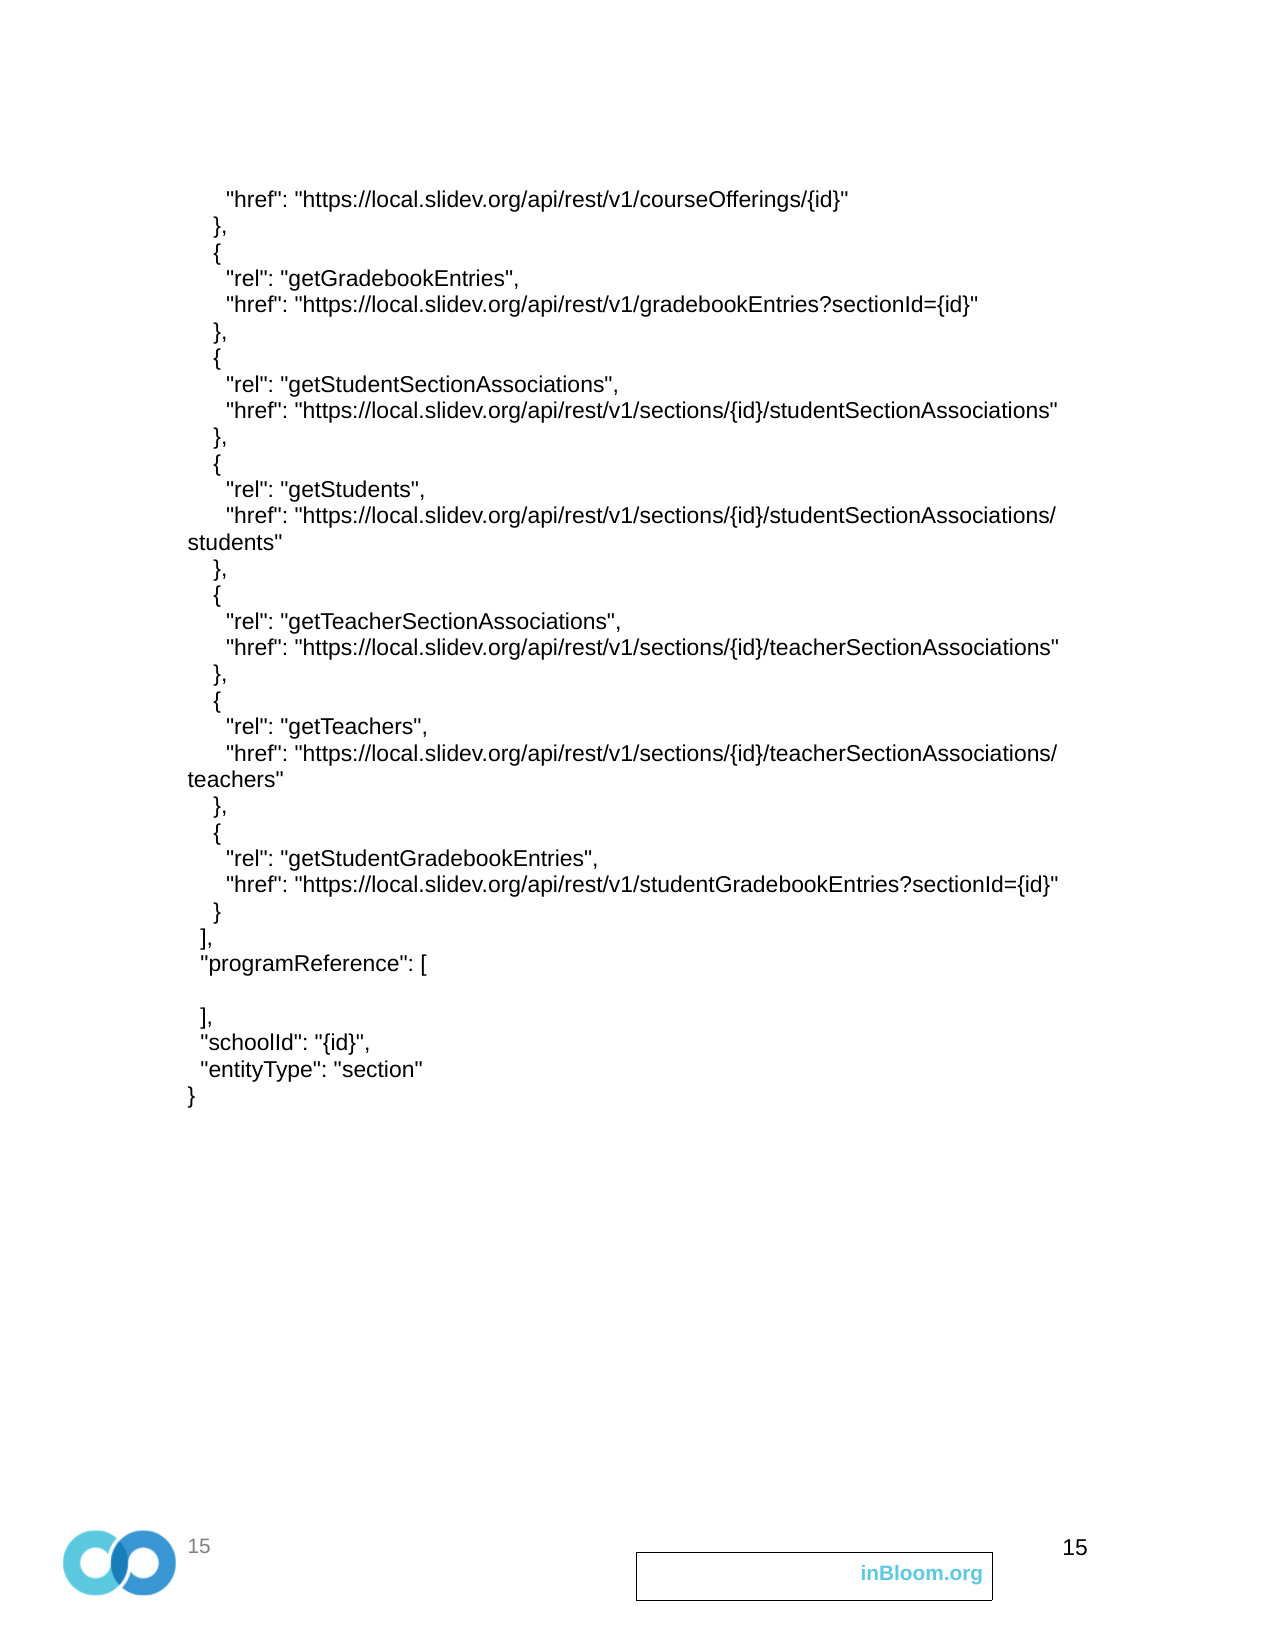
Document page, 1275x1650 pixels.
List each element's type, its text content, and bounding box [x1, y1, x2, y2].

text "rel": "getStudentGradebookEntries", [187, 845, 1087, 871]
text "href": "https://local.slidev.org/api/rest/v1/sections/{id}/studentSectionAssociations" [187, 397, 1087, 423]
text }, [187, 555, 1087, 581]
text "href": "https://local.slidev.org/api/rest/v1/studentGradebookEntries?sectionId={id}" [187, 871, 1087, 898]
text }, [187, 212, 1087, 239]
text "entityType": "section" [187, 1056, 1087, 1082]
text "schoolId": "{id}", [187, 1029, 1087, 1056]
text "rel": "getTeachers", [187, 713, 1087, 739]
text }, [187, 318, 1087, 344]
text "href": "https://local.slidev.org/api/rest/v1/sections/{id}/teacherSectionAssociations/teachers" [187, 739, 1087, 792]
text { [187, 581, 1087, 608]
text } [187, 1082, 1087, 1108]
text { [187, 344, 1087, 371]
text { [187, 687, 1087, 713]
text "href": "https://local.slidev.org/api/rest/v1/sections/{id}/teacherSectionAssociations" [187, 634, 1087, 660]
text { [187, 449, 1087, 476]
text } [187, 898, 1087, 924]
text "rel": "getStudents", [187, 476, 1087, 502]
text "rel": "getGradebookEntries", [187, 265, 1087, 291]
text "rel": "getStudentSectionAssociations", [187, 371, 1087, 397]
text ], [187, 924, 1087, 950]
text { [187, 818, 1087, 845]
picture [53, 1518, 926, 1635]
text { [187, 239, 1087, 265]
text }, [187, 660, 1087, 687]
text "href": "https://local.slidev.org/api/rest/v1/courseOfferings/{id}" [187, 186, 1087, 212]
text ], [187, 1003, 1087, 1029]
text "programReference": [ [187, 950, 1087, 977]
text "href": "https://local.slidev.org/api/rest/v1/gradebookEntries?sectionId={id}" [187, 291, 1087, 318]
text }, [187, 423, 1087, 449]
text "rel": "getTeacherSectionAssociations", [187, 608, 1087, 634]
text }, [187, 792, 1087, 818]
text "href": "https://local.slidev.org/api/rest/v1/sections/{id}/studentSectionAssociations/students" [187, 502, 1087, 555]
